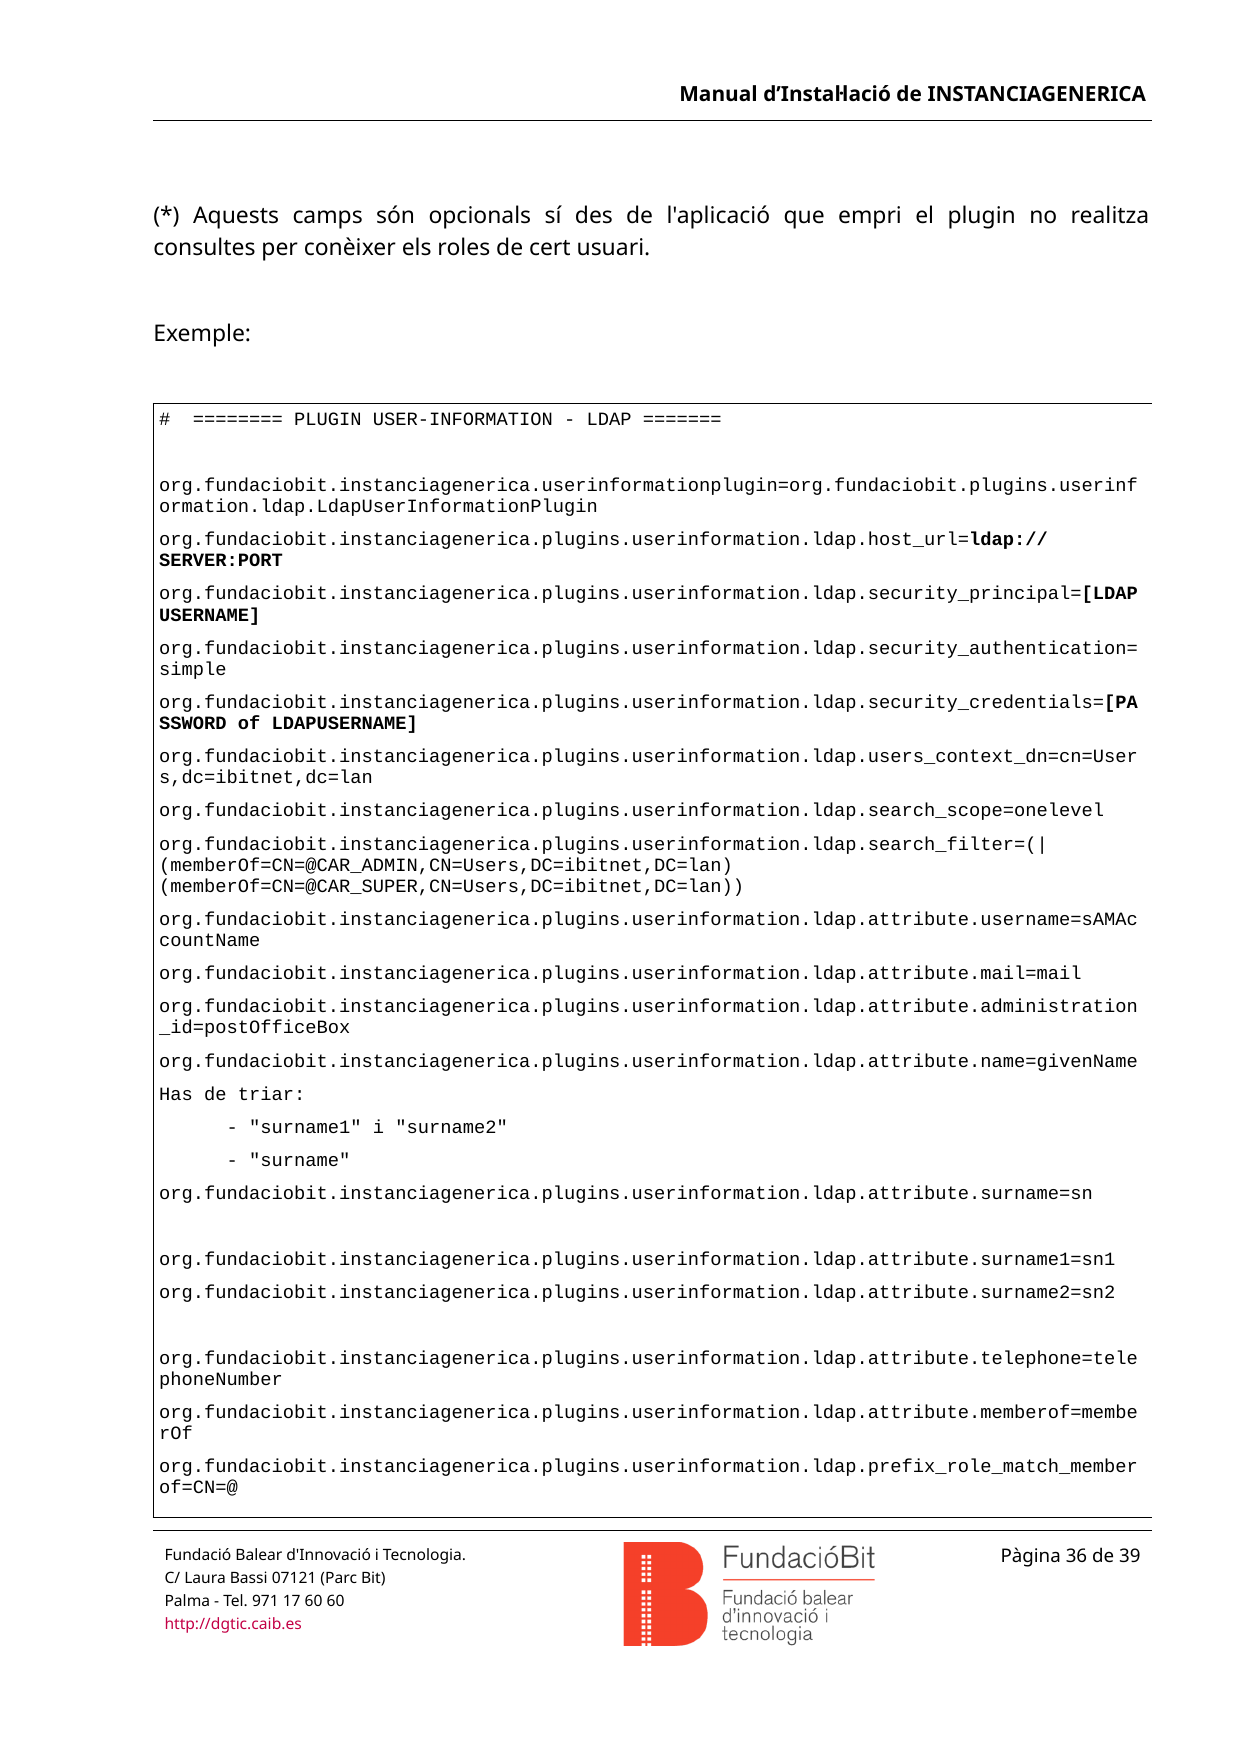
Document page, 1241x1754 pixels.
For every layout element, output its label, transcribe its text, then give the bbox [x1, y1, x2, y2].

picture [623, 1542, 875, 1646]
table_header # ======== PLUGIN USER-INFORMATION - LDAP ======= org.fundaciobit.instanciagenerica.userinformationplugin=org.fundaciobit.plugins.userinformation.ldap.LdapUserInformationPlugin org.fundaciobit.instanciagenerica.plugins.userinformation.ldap.host_url=ldap://SERVER:PORT org.fundaciobit.instanciagenerica.plugins.userinformation.ldap.security_principal=[LDAPUSERNAME] org.fundaciobit.instanciagenerica.plugins.userinformation.ldap.security_authentication=simple org.fundaciobit.instanciagenerica.plugins.userinformation.ldap.security_credentials=[PASSWORD of LDAPUSERNAME] org.fundaciobit.instanciagenerica.plugins.userinformation.ldap.users_context_dn=cn=Users,dc=ibitnet,dc=lan org.fundaciobit.instanciagenerica.plugins.userinformation.ldap.search_scope=onelevel org.fundaciobit.instanciagenerica.plugins.userinformation.ldap.search_filter=(|(memberOf=CN=@CAR_ADMIN,CN=Users,DC=ibitnet,DC=lan)(memberOf=CN=@CAR_SUPER,CN=Users,DC=ibitnet,DC=lan)) org.fundaciobit.instanciagenerica.plugins.userinformation.ldap.attribute.username=sAMAccountName org.fundaciobit.instanciagenerica.plugins.userinformation.ldap.attribute.mail=mail org.fundaciobit.instanciagenerica.plugins.userinformation.ldap.attribute.administration_id=postOfficeBox org.fundaciobit.instanciagenerica.plugins.userinformation.ldap.attribute.name=givenName Has de triar: - "surname1" i "surname2" - "surname" org.fundaciobit.instanciagenerica.plugins.userinformation.ldap.attribute.surname=sn org.fundaciobit.instanciagenerica.plugins.userinformation.ldap.attribute.surname1=sn1 org.fundaciobit.instanciagenerica.plugins.userinformation.ldap.attribute.surname2=sn2 org.fundaciobit.instanciagenerica.plugins.userinformation.ldap.attribute.telephone=telephoneNumber org.fundaciobit.instanciagenerica.plugins.userinformation.ldap.attribute.memberof=memberOf org.fundaciobit.instanciagenerica.plugins.userinformation.ldap.prefix_role_match_memberof=CN=@ [154, 404, 1152, 1517]
text Exemple: [153, 317, 1152, 348]
text (*) Aquests camps són opcionals sí des de l'aplicació que empri el plugin no realitza consultes per conèixer els roles de cert usuari. [153, 199, 1152, 262]
